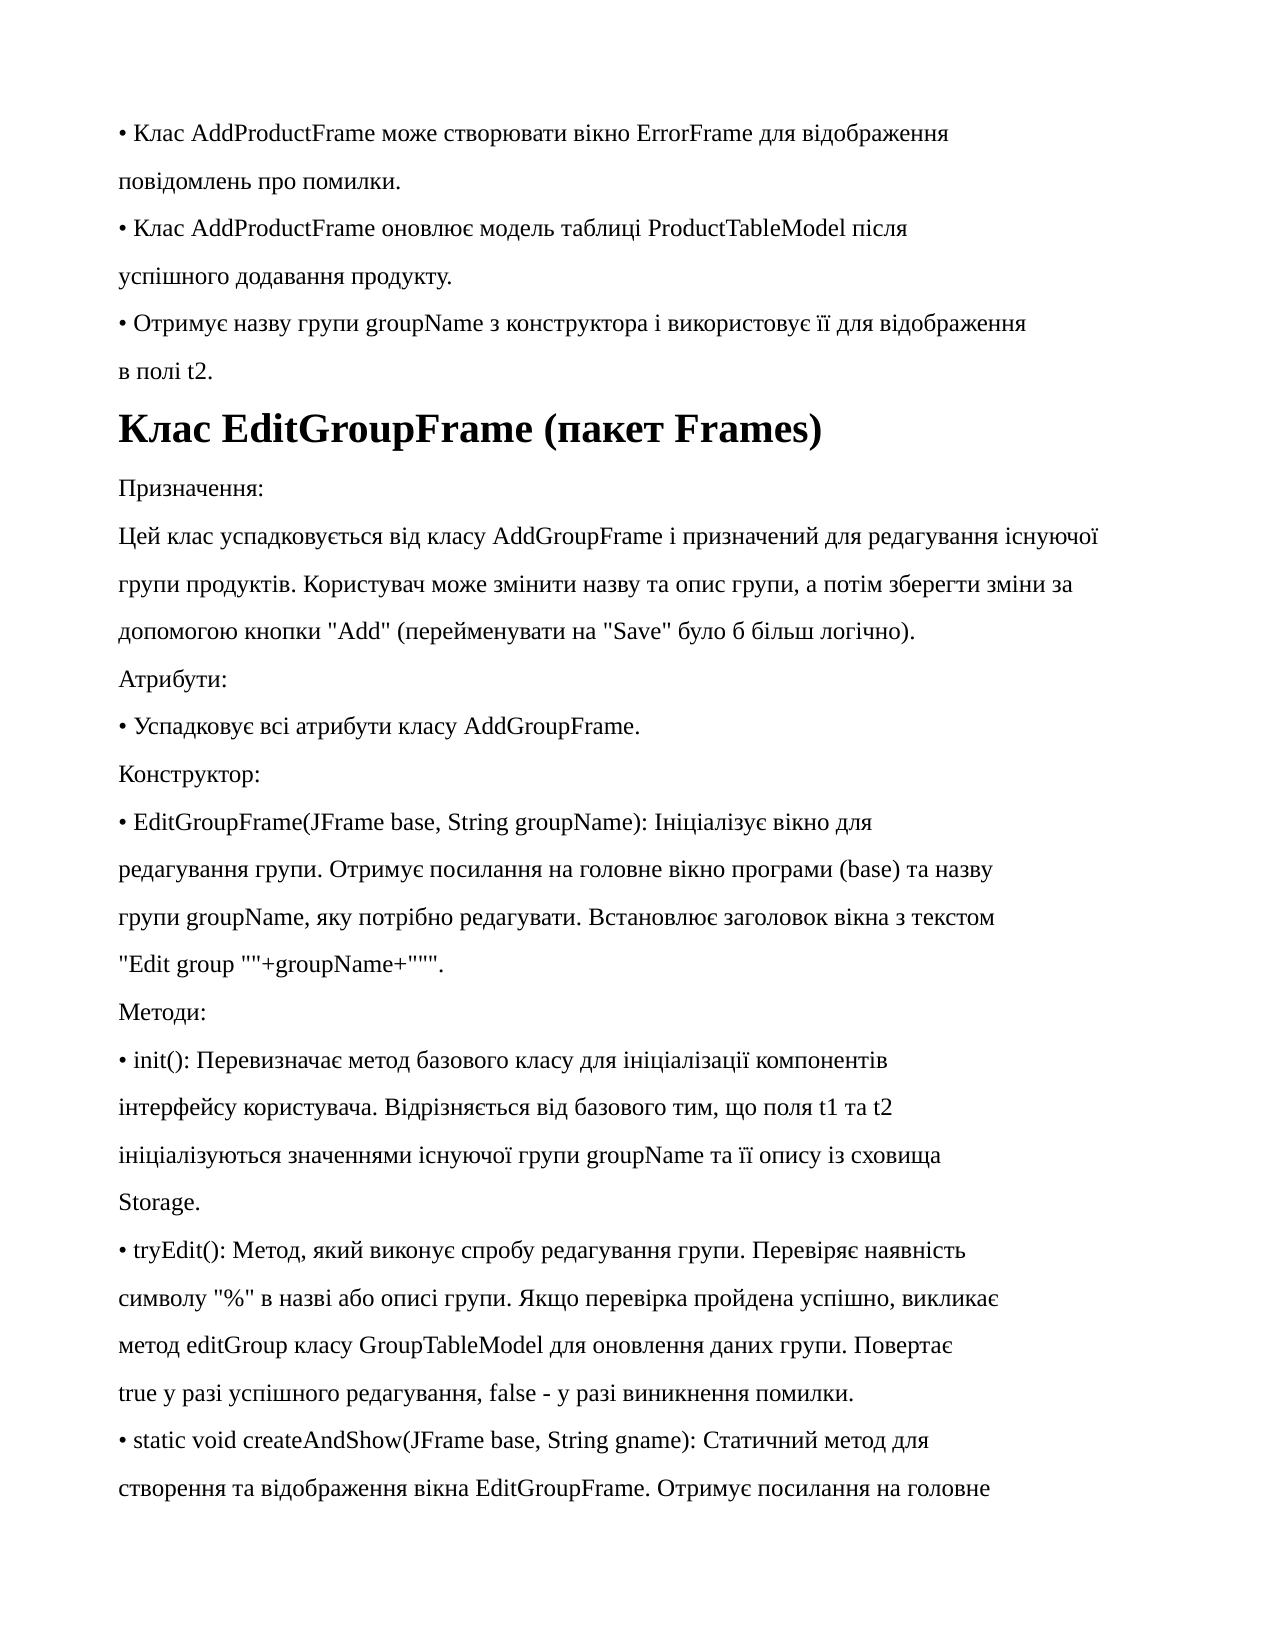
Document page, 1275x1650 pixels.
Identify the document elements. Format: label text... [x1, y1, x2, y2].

text успішного додавання продукту. [118, 261, 1157, 290]
text Методи: [118, 997, 1157, 1026]
text Конструктор: [118, 759, 1157, 788]
text повідомлень про помилки. [118, 166, 1157, 194]
text Клас EditGroupFrame (пакет Frames) [118, 404, 1157, 452]
text • init(): Перевизначає метод базового класу для ініціалізації компонентів [118, 1045, 1157, 1073]
text створення та відображення вікна EditGroupFrame. Отримує посилання на головне [118, 1473, 1157, 1502]
text інтерфейсу користувача. Відрізняється від базового тим, що поля t1 та t2 [118, 1092, 1157, 1121]
text Призначення: [118, 473, 1157, 502]
text • EditGroupFrame(JFrame base, String groupName): Ініціалізує вікно для [118, 807, 1157, 835]
text • static void createAndShow(JFrame base, String gname): Статичний метод для [118, 1426, 1157, 1454]
text групи groupName, яку потрібно редагувати. Встановлює заголовок вікна з текстом [118, 902, 1157, 931]
text Цей клас успадковується від класу AddGroupFrame і призначений для редагування існуючої [118, 521, 1157, 550]
text "Edit group ""+groupName+""". [118, 949, 1157, 978]
text • tryEdit(): Метод, який виконує спробу редагування групи. Перевіряє наявність [118, 1235, 1157, 1264]
text допомогою кнопки "Add" (перейменувати на "Save" було б більш логічно). [118, 616, 1157, 645]
text Storage. [118, 1187, 1157, 1216]
text • Отримує назву групи groupName з конструктора і використовує її для відображення [118, 308, 1157, 337]
text Атрибути: [118, 664, 1157, 693]
text • Успадковує всі атрибути класу AddGroupFrame. [118, 711, 1157, 740]
text • Клас AddProductFrame може створювати вікно ErrorFrame для відображення [118, 118, 1157, 147]
text редагування групи. Отримує посилання на головне вікно програми (base) та назву [118, 854, 1157, 883]
text true у разі успішного редагування, false - у разі виникнення помилки. [118, 1378, 1157, 1407]
text • Клас AddProductFrame оновлює модель таблиці ProductTableModel після [118, 213, 1157, 242]
text символу "%" в назві або описі групи. Якщо перевірка пройдена успішно, викликає [118, 1283, 1157, 1311]
text групи продуктів. Користувач може змінити назву та опис групи, а потім зберегти зміни за [118, 569, 1157, 597]
text в полі t2. [118, 356, 1157, 385]
text метод editGroup класу GroupTableModel для оновлення даних групи. Повертає [118, 1330, 1157, 1359]
text ініціалізуються значеннями існуючої групи groupName та її опису із сховища [118, 1140, 1157, 1169]
